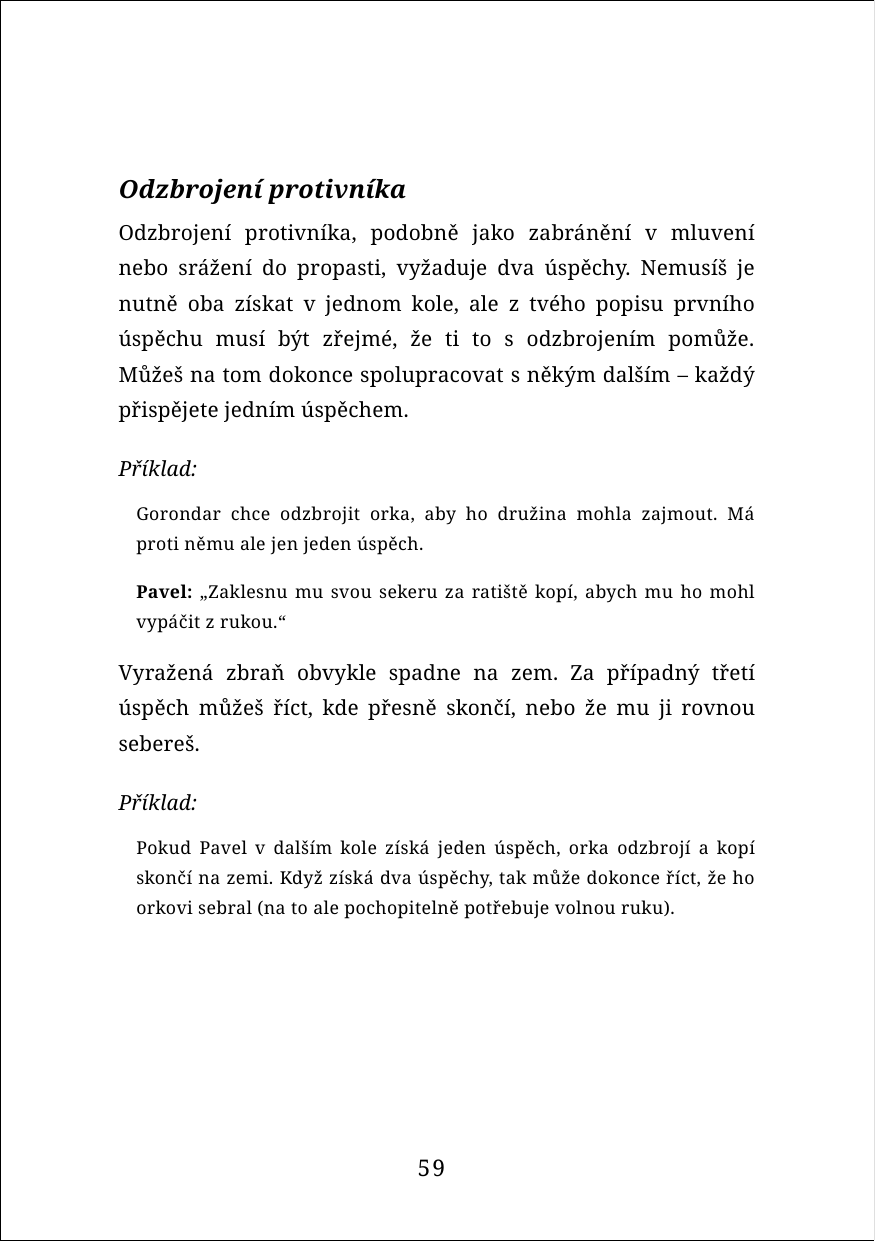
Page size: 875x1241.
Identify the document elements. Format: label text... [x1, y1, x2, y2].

subtitle Odzbrojení protivníka [118, 172, 756, 206]
text Odzbrojení protivníka, podobně jako zabránění v mluvení nebo srážení do propasti, vyžaduje dva úspěchy. Nemusíš je nutně oba získat v jednom kole, ale z tvého popisu prvního úspěchu musí být zřejmé, že ti to s odzbrojením pomůže. Můžeš na tom dokonce spolupracovat s někým dalším – každý přispějete jedním úspěchem. [118, 218, 756, 424]
text Gorondar chce odzbrojit orka, aby ho družina mohla zajmout. Má proti němu ale jen jeden úspěch. [136, 502, 756, 556]
text Pokud Pavel v dalším kole získá jeden úspěch, orka odzbrojí a kopí skončí na zemi. Když získá dva úspěchy, tak může dokonce říct, že ho orkovi sebral (na to ale pochopitelně potřebuje volnou ruku). [136, 835, 756, 920]
text Pavel: „Zaklesnu mu svou sekeru za ratiště kopí, abych mu ho mohl vypáčit z rukou.“ [136, 580, 756, 634]
text Příklad: [118, 788, 756, 817]
text Příklad: [118, 454, 756, 483]
text Vyražená zbraň obvykle spadne na zem. Za případný třetí úspěch můžeš říct, kde přesně skončí, nebo že mu ji rovnou sebereš. [118, 658, 756, 757]
